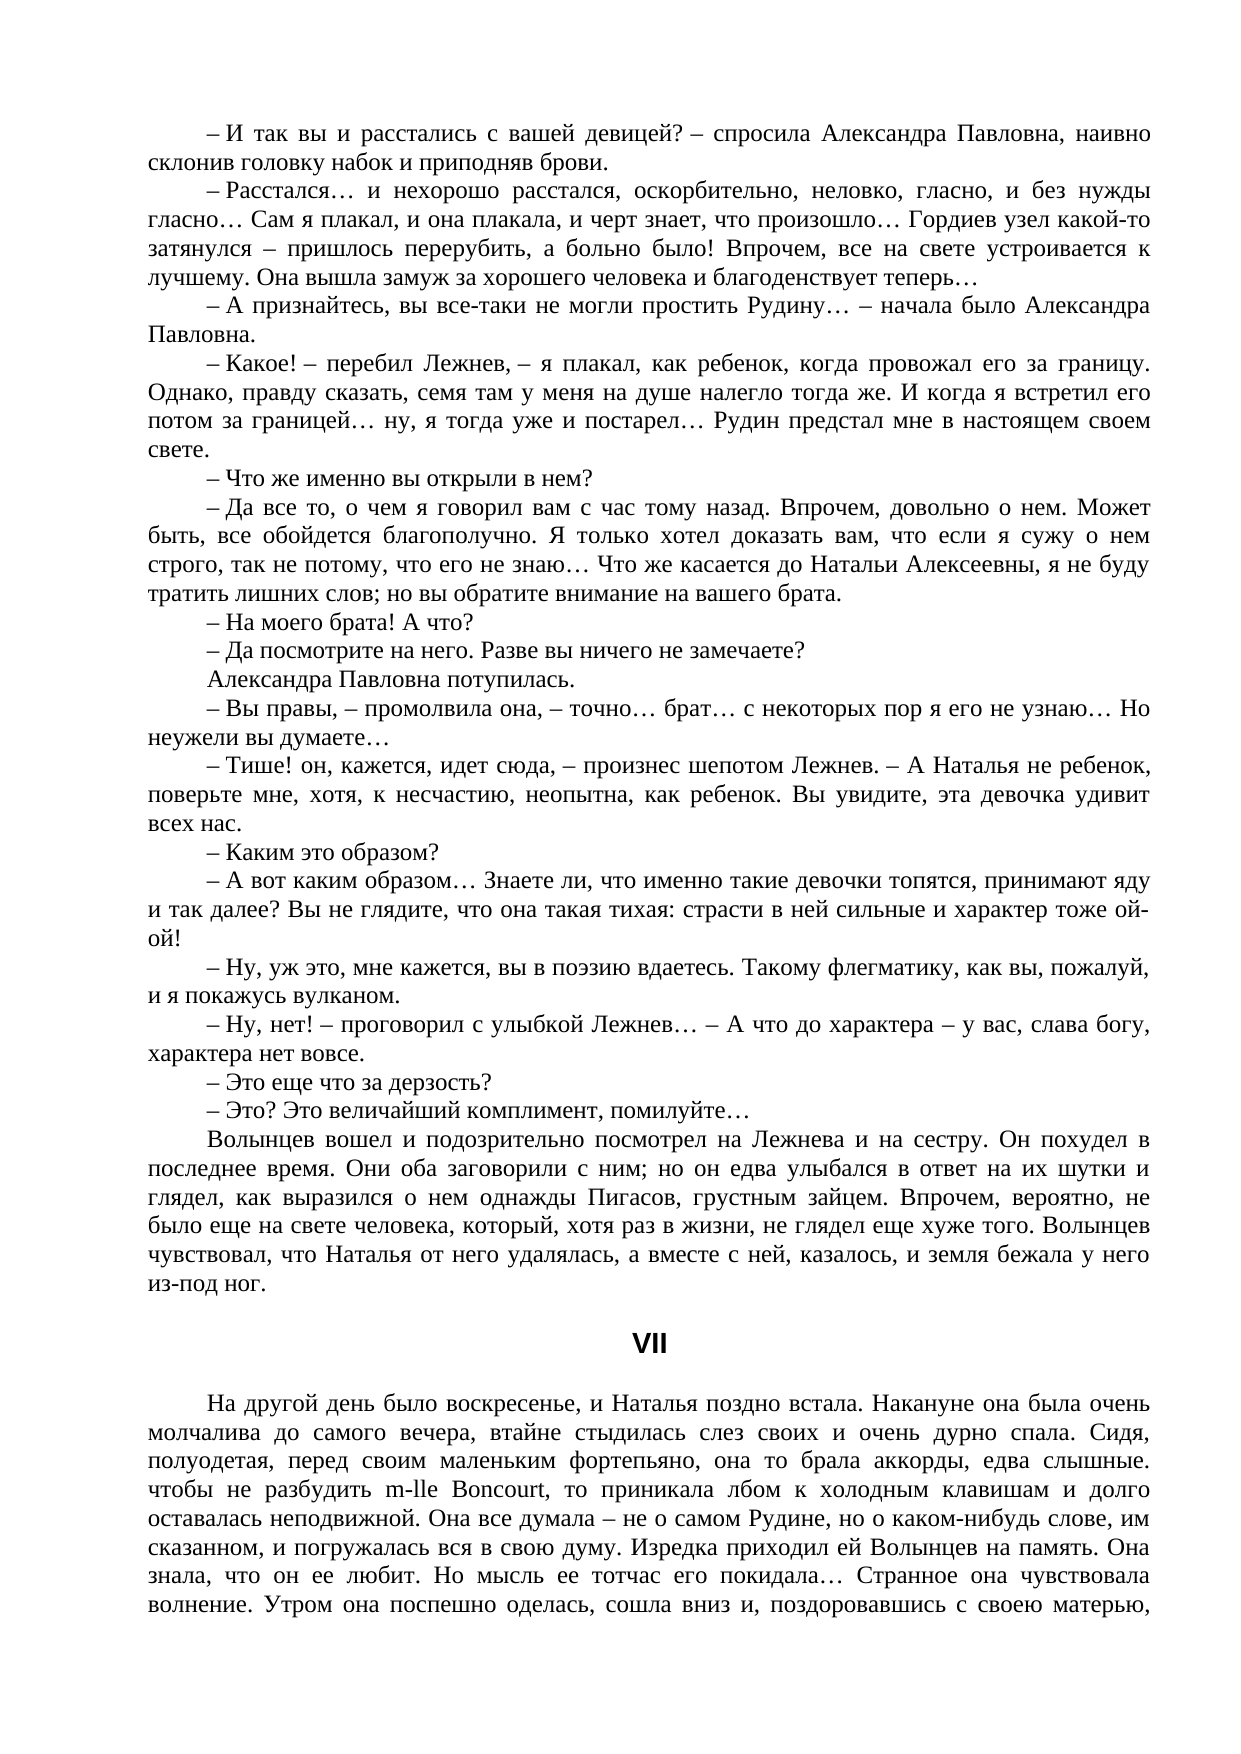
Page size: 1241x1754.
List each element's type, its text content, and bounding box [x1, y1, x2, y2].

text – Тише! он, кажется, идет сюда, – произнес шепотом Лежнев. – А Наталья не ребенок, поверьте мне, хотя, к несчастию, неопытна, как ребенок. Вы увидите, эта девочка удивит всех нас. [148, 751, 1152, 837]
subtitle VII [148, 1326, 1152, 1359]
text – Расстался… и нехорошо расстался, оскорбительно, неловко, гласно, и без нужды гласно… Сам я плакал, и она плакала, и черт знает, что произошло… Гордиев узел какой-то затянулся – пришлось перерубить, а больно было! Впрочем, все на свете устроивается к лучшему. Она вышла замуж за хорошего человека и благоденствует теперь… [148, 176, 1152, 291]
text – И так вы и расстались с вашей девицей? – спросила Александра Павловна, наивно склонив головку набок и приподняв брови. [148, 118, 1152, 176]
text – Да посмотрите на него. Разве вы ничего не замечаете? [148, 636, 1152, 664]
text – Это еще что за дерзость? [148, 1067, 1152, 1096]
text – А вот каким образом… Знаете ли, что именно такие девочки топятся, принимают яду и так далее? Вы не глядите, что она такая тихая: страсти в ней сильные и характер тоже ой-ой! [148, 866, 1152, 952]
text – Да все то, о чем я говорил вам с час тому назад. Впрочем, довольно о нем. Может быть, все обойдется благополучно. Я только хотел доказать вам, что если я сужу о нем строго, так не потому, что его не знаю… Что же касается до Натальи Алексеевны, я не буду тратить лишних слов; но вы обратите внимание на вашего брата. [148, 492, 1152, 607]
text – Ну, нет! – проговорил с улыбкой Лежнев… – А что до характера – у вас, слава богу, характера нет вовсе. [148, 1009, 1152, 1067]
text – Какое! – перебил Лежнев, – я плакал, как ребенок, когда провожал его за границу. Однако, правду сказать, семя там у меня на душе налегло тогда же. И когда я встретил его потом за границей… ну, я тогда уже и постарел… Рудин предстал мне в настоящем своем свете. [148, 348, 1152, 463]
text Александра Павловна потупилась. [148, 664, 1152, 693]
text Волынцев вошел и подозрительно посмотрел на Лежнева и на сестру. Он похудел в последнее время. Они оба заговорили с ним; но он едва улыбался в ответ на их шутки и глядел, как выразился о нем однажды Пигасов, грустным зайцем. Впрочем, вероятно, не было еще на свете человека, который, хотя раз в жизни, не глядел еще хуже того. Волынцев чувствовал, что Наталья от него удалялась, а вместе с ней, казалось, и земля бежала у него из-под ног. [148, 1124, 1152, 1297]
text На другой день было воскресенье, и Наталья поздно встала. Накануне она была очень молчалива до самого вечера, втайне стыдилась слез своих и очень дурно спала. Сидя, полуодетая, перед своим маленьким фортепьяно, она то брала аккорды, едва слышные. чтобы не разбудить m-lle Boncourt, то приникала лбом к холодным клавишам и долго оставалась неподвижной. Она все думала – не о самом Рудине, но о каком-нибудь слове, им сказанном, и погружалась вся в свою думу. Изредка приходил ей Волынцев на память. Она знала, что он ее любит. Но мысль ее тотчас его покидала… Странное она чувствовала волнение. Утром она поспешно оделась, сошла вниз и, поздоровавшись с своею матерью, [148, 1388, 1152, 1618]
text – Вы правы, – промолвила она, – точно… брат… с некоторых пор я его не узнаю… Но неужели вы думаете… [148, 693, 1152, 751]
text – Каким это образом? [148, 837, 1152, 866]
text – На моего брата! А что? [148, 607, 1152, 636]
text – А признайтесь, вы все-таки не могли простить Рудину… – начала было Александра Павловна. [148, 291, 1152, 348]
text – Это? Это величайший комплимент, помилуйте… [148, 1096, 1152, 1124]
text – Что же именно вы открыли в нем? [148, 463, 1152, 492]
text – Ну, уж это, мне кажется, вы в поэзию вдаетесь. Такому флегматику, как вы, пожалуй, и я покажусь вулканом. [148, 952, 1152, 1009]
